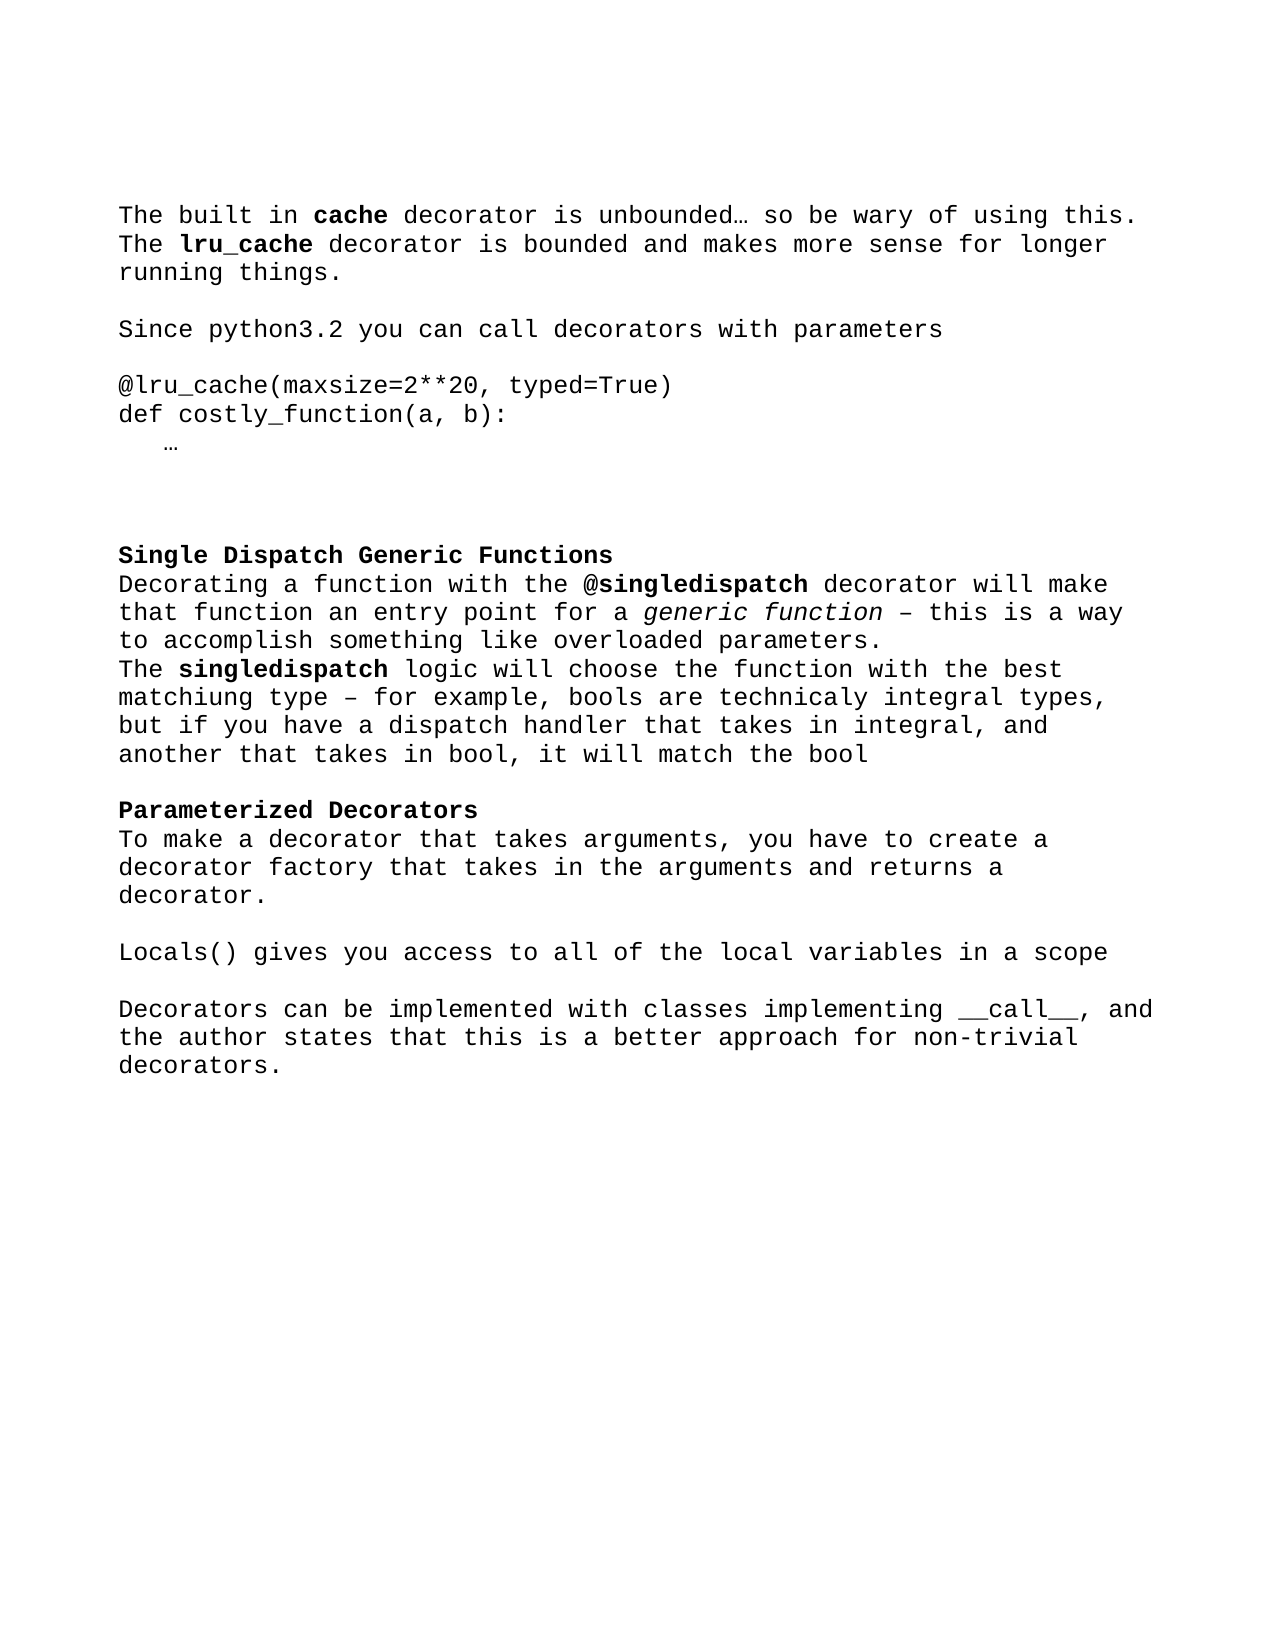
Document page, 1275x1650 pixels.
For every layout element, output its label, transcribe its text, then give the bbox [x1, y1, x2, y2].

text Decorators can be implemented with classes implementing __call__, and the author states that this is a better approach for non-trivial decorators. [118, 996, 1157, 1081]
text Since python3.2 you can call decorators with parameters [118, 316, 1157, 345]
text def costly_function(a, b): [118, 401, 1157, 430]
text … [118, 430, 1157, 458]
text @lru_cache(maxsize=2**20, typed=True) [118, 373, 1157, 401]
text The singledispatch logic will choose the function with the best matchiung type – for example, bools are technicaly integral types, but if you have a dispatch handler that takes in integral, and another that takes in bool, it will match the bool [118, 656, 1157, 770]
text Decorating a function with the @singledispatch decorator will make that function an entry point for a generic function – this is a way to accomplish something like overloaded parameters. [118, 571, 1157, 656]
text Parameterized Decorators [118, 798, 1157, 826]
text To make a decorator that takes arguments, you have to create a decorator factory that takes in the arguments and returns a decorator. [118, 826, 1157, 911]
text Single Dispatch Generic Functions [118, 543, 1157, 571]
text The built in cache decorator is unbounded… so be wary of using this. The lru_cache decorator is bounded and makes more sense for longer running things. [118, 203, 1157, 288]
text Locals() gives you access to all of the local variables in a scope [118, 940, 1157, 968]
